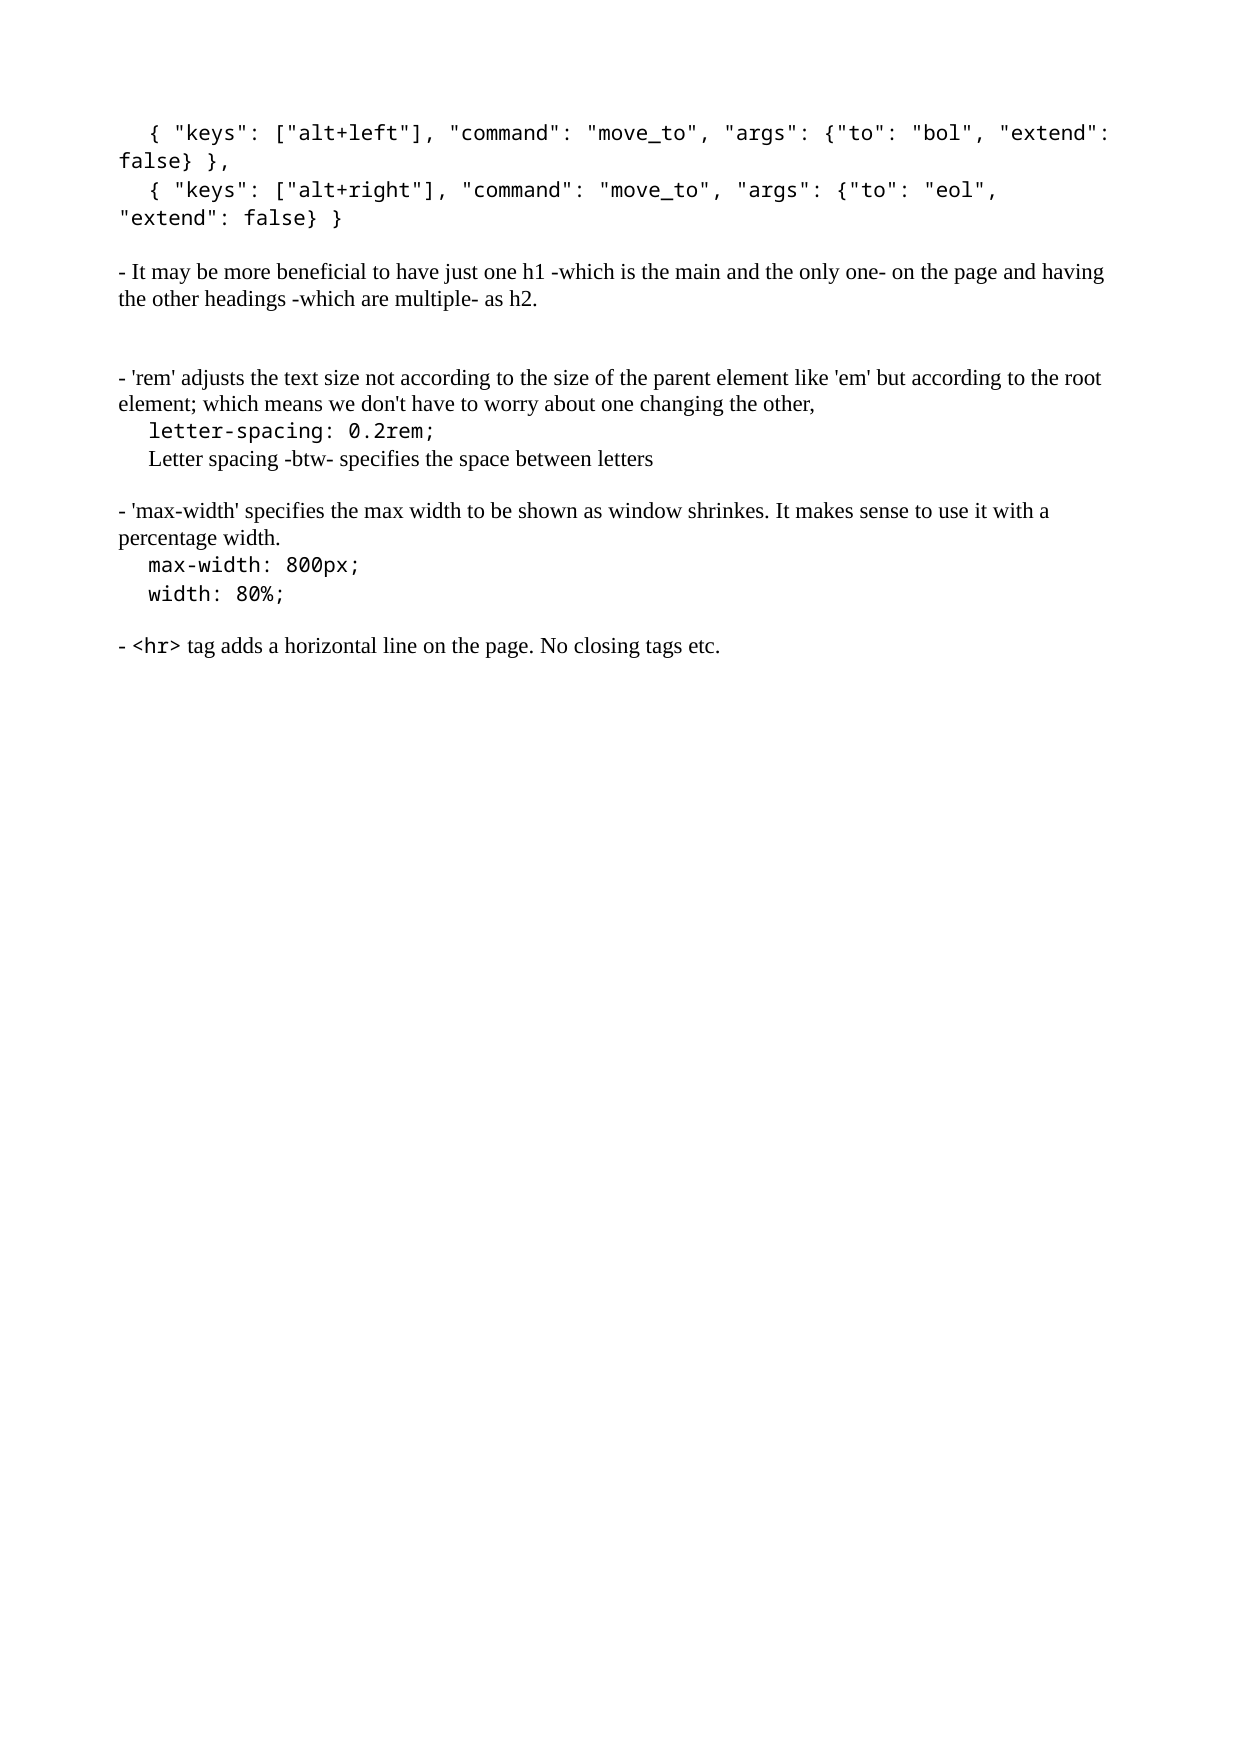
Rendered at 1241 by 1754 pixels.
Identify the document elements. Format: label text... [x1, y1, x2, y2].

text - 'max-width' specifies the max width to be shown as window shrinkes. It makes sense to use it with a percentage width. [118, 497, 1122, 550]
text { "keys": ["alt+left"], "command": "move_to", "args": {"to": "bol", "extend": false} }, [118, 118, 1122, 175]
text letter-spacing: 0.2rem; [118, 416, 1122, 445]
text Letter spacing -btw- specifies the space between letters [118, 445, 1122, 471]
text - <hr> tag adds a horizontal line on the page. No closing tags etc. [118, 631, 1122, 659]
text width: 80%; [118, 579, 1122, 607]
text - It may be more beneficial to have just one h1 -which is the main and the only one- on the page and having the other headings -which are multiple- as h2. [118, 258, 1122, 311]
text - 'rem' adjusts the text size not according to the size of the parent element like 'em' but according to the root element; which means we don't have to worry about one changing the other, [118, 364, 1122, 416]
text max-width: 800px; [118, 550, 1122, 579]
text { "keys": ["alt+right"], "command": "move_to", "args": {"to": "eol", "extend": false} } [118, 175, 1122, 232]
